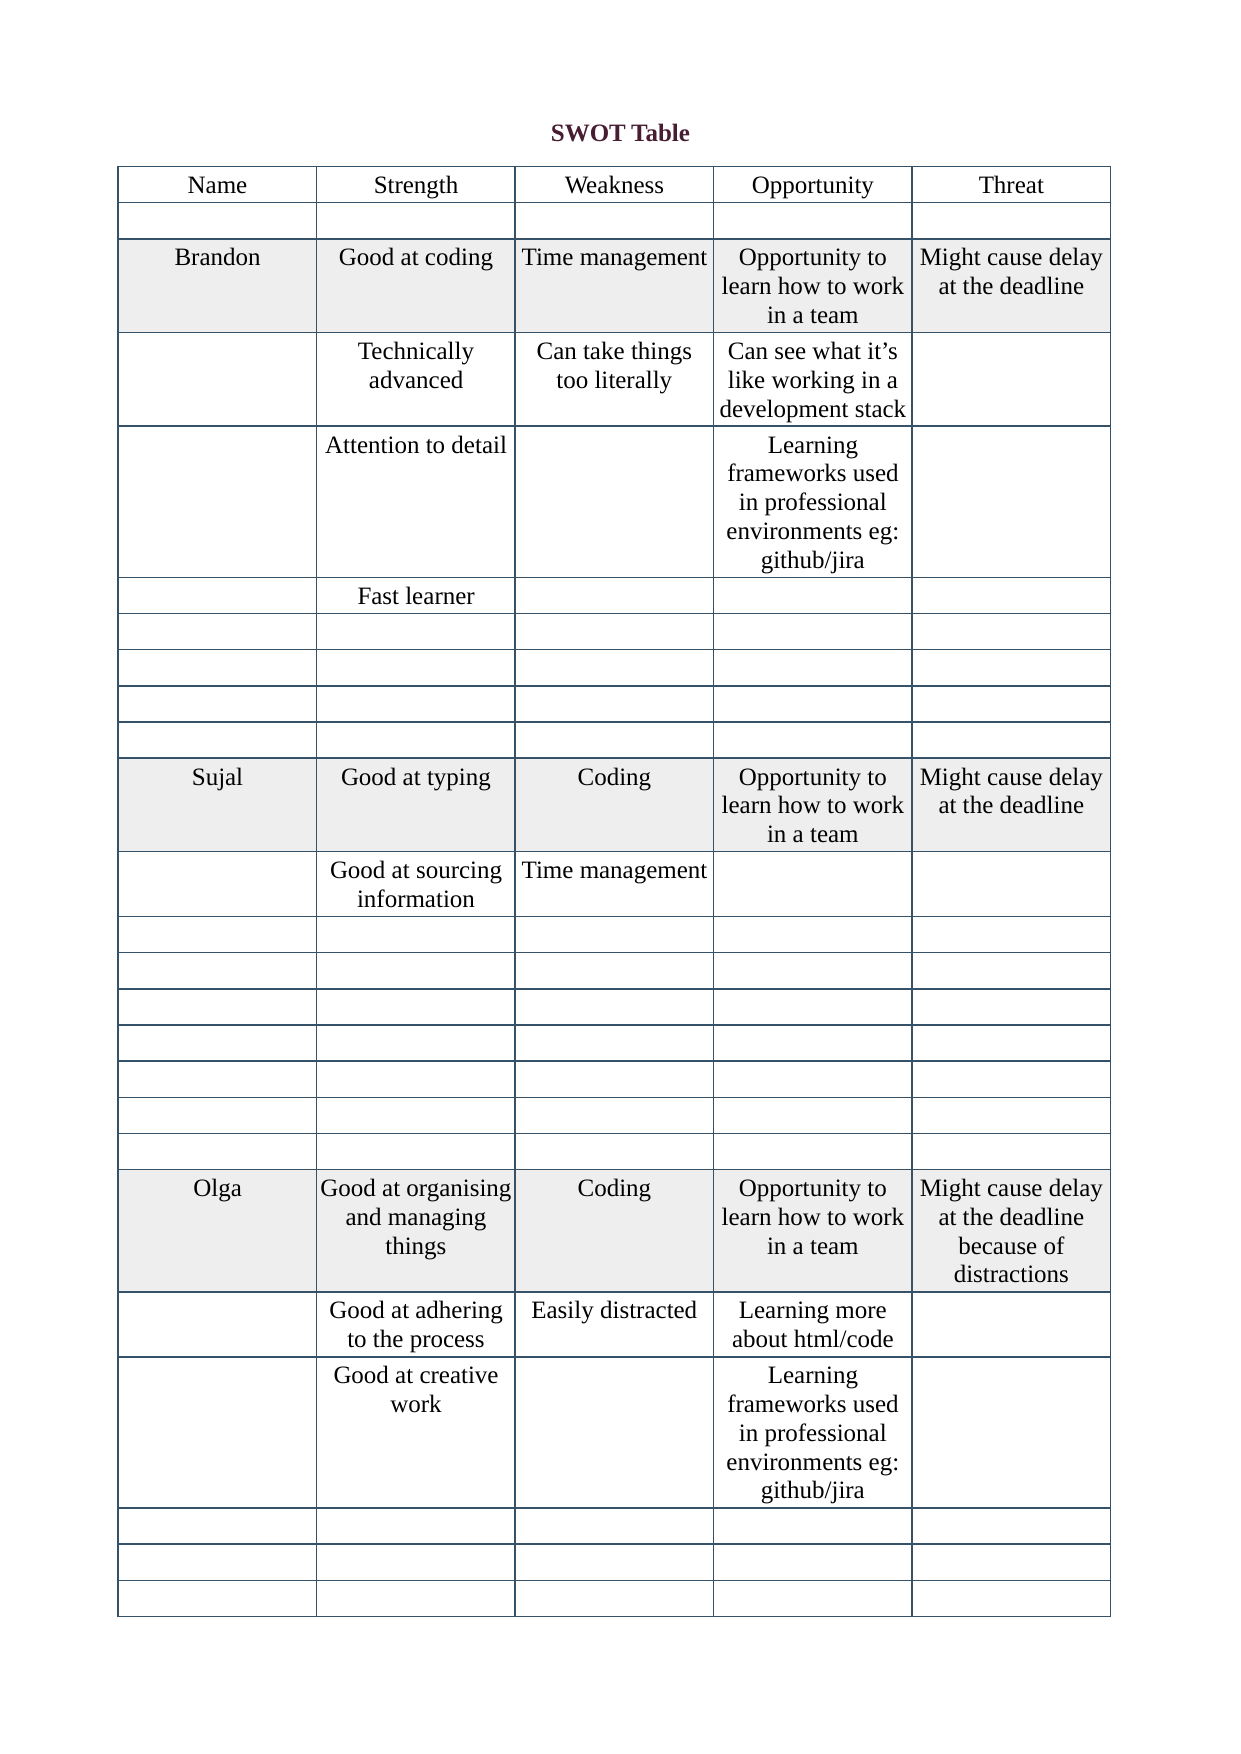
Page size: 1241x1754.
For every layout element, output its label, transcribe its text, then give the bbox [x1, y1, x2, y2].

table_cell Technically advanced [317, 333, 514, 425]
table_cell [317, 917, 514, 952]
table_cell [516, 953, 713, 988]
table_cell [714, 723, 911, 757]
table_header Weakness [516, 167, 713, 202]
table_cell [317, 1062, 514, 1096]
table_cell [317, 990, 514, 1024]
table_cell Opportunity to learn how to work in a team [714, 240, 911, 332]
table_cell Good at sourcing information [317, 852, 514, 916]
table_cell Good at typing [317, 759, 514, 851]
table_cell [317, 687, 514, 721]
table_header Threat [913, 167, 1110, 202]
table_cell [516, 990, 713, 1024]
table_cell Coding [516, 1170, 713, 1291]
table_cell Can take things too literally [516, 333, 713, 425]
table_cell [913, 687, 1110, 721]
table_cell [317, 953, 514, 988]
table_cell [119, 578, 316, 613]
table_cell [516, 578, 713, 613]
table_header Name [119, 167, 316, 202]
table_cell Might cause delay at the deadline [913, 240, 1110, 332]
table_cell [913, 203, 1110, 238]
table_cell [317, 650, 514, 685]
table_cell [913, 650, 1110, 685]
table_cell [516, 1509, 713, 1543]
table_cell [516, 1581, 713, 1616]
table_cell Time management [516, 852, 713, 916]
table_cell Time management [516, 240, 713, 332]
table_cell [119, 990, 316, 1024]
table_cell [516, 203, 713, 238]
table_cell [317, 1026, 514, 1060]
table_cell Good at organising and managing things [317, 1170, 514, 1291]
table_cell [714, 1098, 911, 1133]
table_cell [913, 1545, 1110, 1579]
table_cell [119, 333, 316, 425]
table_cell [119, 650, 316, 685]
table_cell [714, 203, 911, 238]
table_cell Attention to detail [317, 427, 514, 576]
table_cell [913, 333, 1110, 425]
table_cell [119, 1581, 316, 1616]
table_cell [714, 1545, 911, 1579]
table_cell [913, 614, 1110, 649]
table_cell [913, 1134, 1110, 1169]
table_cell [119, 1098, 316, 1133]
table_cell [913, 1581, 1110, 1616]
table_cell [913, 917, 1110, 952]
table_cell [714, 1509, 911, 1543]
table_cell [913, 990, 1110, 1024]
table_cell Olga [119, 1170, 316, 1291]
table_cell [913, 1098, 1110, 1133]
table_cell [714, 578, 911, 613]
table_cell [119, 203, 316, 238]
table_header Opportunity [714, 167, 911, 202]
table_cell Easily distracted [516, 1293, 713, 1356]
table_cell [516, 687, 713, 721]
table_cell Sujal [119, 759, 316, 851]
table_cell Might cause delay at the deadline because of distractions [913, 1170, 1110, 1291]
table_cell [516, 1062, 713, 1096]
table_header Strength [317, 167, 514, 202]
table_cell [913, 1509, 1110, 1543]
table_cell Fast learner [317, 578, 514, 613]
table_cell [516, 427, 713, 576]
table_cell [119, 1062, 316, 1096]
table_cell [317, 203, 514, 238]
table_cell [714, 1026, 911, 1060]
table_cell Opportunity to learn how to work in a team [714, 1170, 911, 1291]
table_cell Learning frameworks used in professional environments eg: github/jira [714, 427, 911, 576]
table_cell [714, 650, 911, 685]
table_cell [119, 917, 316, 952]
table_cell [317, 1509, 514, 1543]
table_cell [516, 1098, 713, 1133]
table_cell [317, 1098, 514, 1133]
table_cell [317, 723, 514, 757]
table_cell [714, 852, 911, 916]
table_cell Good at coding [317, 240, 514, 332]
table_cell [119, 1026, 316, 1060]
table_cell [317, 1545, 514, 1579]
table_cell [119, 687, 316, 721]
table_cell [119, 723, 316, 757]
table_cell [119, 427, 316, 576]
table_cell [119, 1358, 316, 1507]
text SWOT Table [118, 118, 1122, 147]
table_cell [913, 427, 1110, 576]
table_cell [516, 917, 713, 952]
table_cell Opportunity to learn how to work in a team [714, 759, 911, 851]
table_cell Brandon [119, 240, 316, 332]
table_cell [714, 917, 911, 952]
table_cell [714, 1062, 911, 1096]
table_cell [913, 723, 1110, 757]
table_cell [317, 1581, 514, 1616]
table_cell [714, 614, 911, 649]
table_cell [516, 1358, 713, 1507]
table_cell Can see what it’s like working in a development stack [714, 333, 911, 425]
table_cell [913, 852, 1110, 916]
table_cell Good at creative work [317, 1358, 514, 1507]
table_cell [516, 650, 713, 685]
table_cell Might cause delay at the deadline [913, 759, 1110, 851]
table_cell [714, 990, 911, 1024]
table_cell Good at adhering to the process [317, 1293, 514, 1356]
table_cell [913, 953, 1110, 988]
table_cell Learning more about html/code [714, 1293, 911, 1356]
table_cell [119, 1545, 316, 1579]
table_cell [913, 1358, 1110, 1507]
table_cell [714, 953, 911, 988]
table_cell [317, 614, 514, 649]
table_cell [516, 1545, 713, 1579]
table_cell [516, 614, 713, 649]
table_cell Learning frameworks used in professional environments eg: github/jira [714, 1358, 911, 1507]
table_cell [119, 614, 316, 649]
table_cell [913, 578, 1110, 613]
table_cell [119, 1134, 316, 1169]
table_cell [119, 1293, 316, 1356]
table_cell [913, 1026, 1110, 1060]
table_cell [714, 1581, 911, 1616]
table_cell [119, 1509, 316, 1543]
table_cell [317, 1134, 514, 1169]
table_cell [714, 687, 911, 721]
table_cell [516, 1134, 713, 1169]
table_cell [913, 1062, 1110, 1096]
table_cell [714, 1134, 911, 1169]
table_cell [913, 1293, 1110, 1356]
table_cell [119, 953, 316, 988]
table_cell [516, 723, 713, 757]
table_cell [119, 852, 316, 916]
table_cell [516, 1026, 713, 1060]
table_cell Coding [516, 759, 713, 851]
